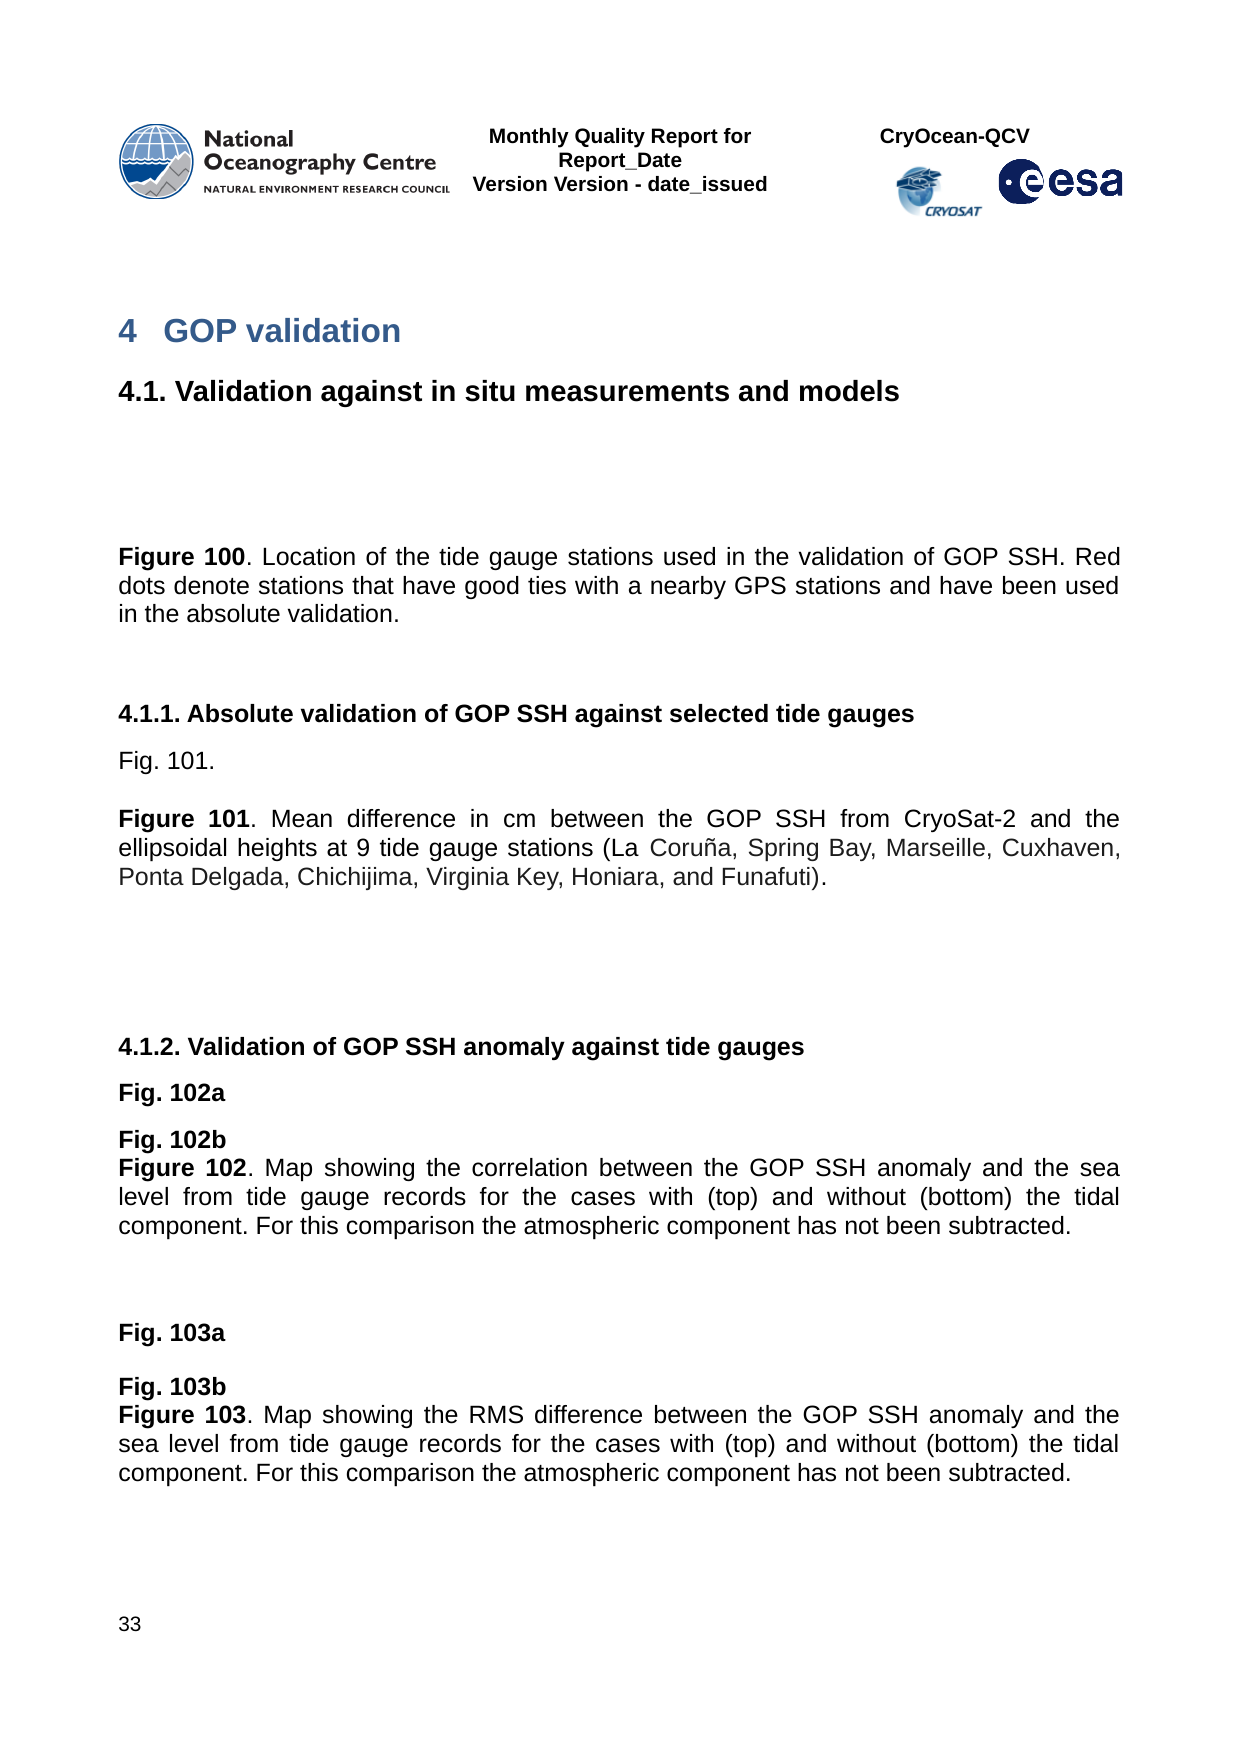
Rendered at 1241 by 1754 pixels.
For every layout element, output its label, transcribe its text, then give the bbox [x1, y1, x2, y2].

text Fig. 103a [118, 1318, 1122, 1347]
text Figure 100. Location of the tide gauge stations used in the validation of GOP SSH. Red dots denote stations that have good ties with a nearby GPS stations and have been used in the absolute validation. [118, 542, 1122, 628]
text Fig. 101. [118, 746, 1122, 775]
text Fig. 102a [118, 1078, 1122, 1107]
text 4.1. Validation against in situ measurements and models [118, 374, 1122, 408]
text Fig. 102b [118, 1124, 1122, 1153]
subtitle GOP validation [118, 311, 1122, 349]
text 4.1.1. Absolute validation of GOP SSH against selected tide gauges [118, 699, 1122, 728]
text 4.1.2. Validation of GOP SSH anomaly against tide gauges [118, 1032, 1122, 1060]
text Figure 103. Map showing the RMS difference between the GOP SSH anomaly and the sea level from tide gauge records for the cases with (top) and without (bottom) the tidal component. For this comparison the atmospheric component has not been subtracted. [118, 1400, 1122, 1486]
text Fig. 103b [118, 1371, 1122, 1400]
picture [876, 159, 1123, 224]
text Figure 101. Mean difference in cm between the GOP SSH from CryoSat-2 and the ellipsoidal heights at 9 tide gauge stations (La Coruña, Spring Bay, Marseille, Cuxhaven, Ponta Delgada, Chichijima, Virginia Key, Honiara, and Funafuti). [118, 804, 1122, 890]
text Figure 102. Map showing the correlation between the GOP SSH anomaly and the sea level from tide gauge records for the cases with (top) and without (bottom) the tidal component. For this comparison the atmospheric component has not been subtracted. [118, 1153, 1122, 1239]
